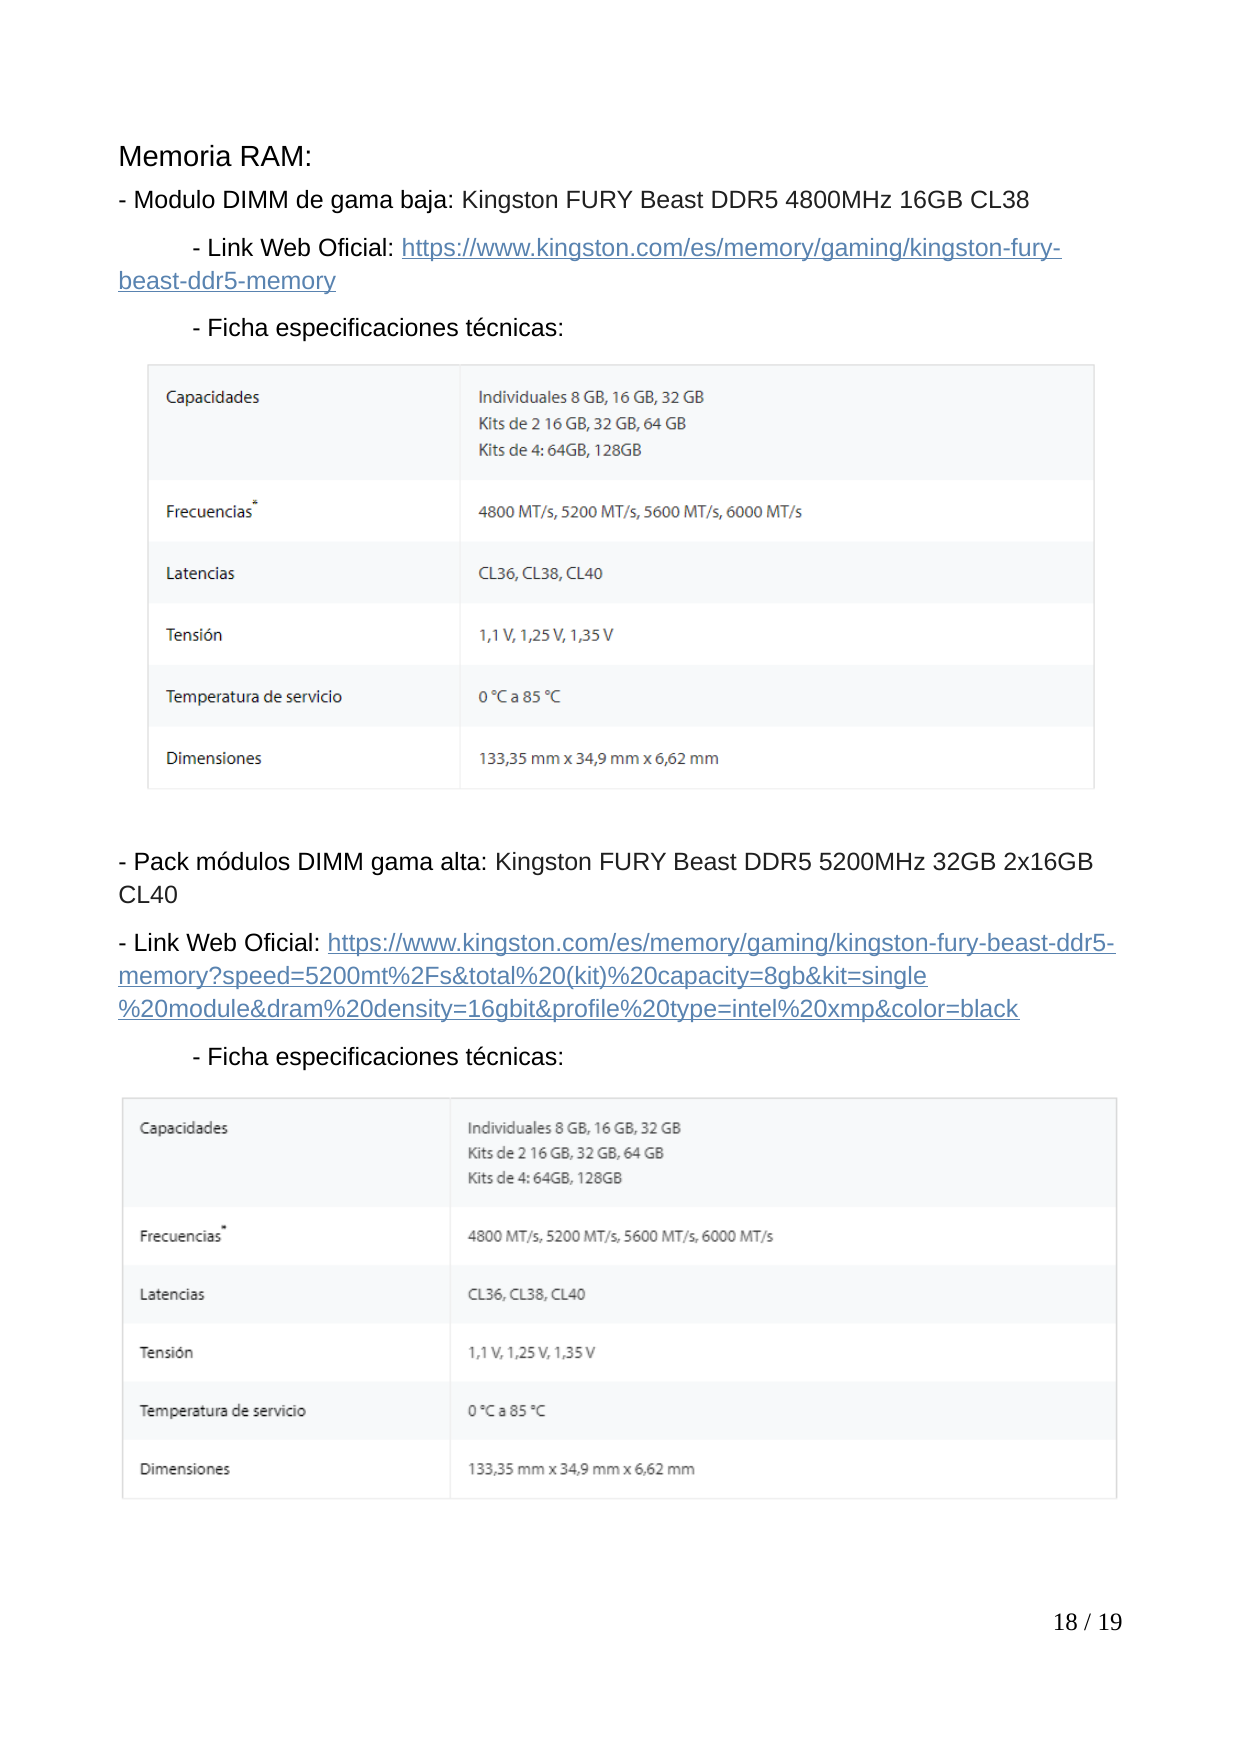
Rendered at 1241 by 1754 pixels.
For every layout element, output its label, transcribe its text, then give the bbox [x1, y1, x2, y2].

text - Modulo DIMM de gama baja: Kingston FURY Beast DDR5 4800MHz 16GB CL38 [118, 185, 1122, 214]
picture [142, 360, 1098, 796]
text - Pack módulos DIMM gama alta: Kingston FURY Beast DDR5 5200MHz 32GB 2x16GB CL40 [118, 847, 1122, 909]
text - Ficha especificaciones técnicas: [118, 313, 1122, 342]
text - Ficha especificaciones técnicas: [118, 1041, 1122, 1070]
picture [118, 1089, 1123, 1512]
subtitle Memoria RAM: [118, 139, 1122, 172]
text - Link Web Oficial: https://www.kingston.com/es/memory/gaming/kingston-fury-beast-ddr5-memory?speed=5200mt%2Fs&total%20(kit)%20capacity=8gb&kit=single%20module&dram%20density=16gbit&profile%20type=intel%20xmp&color=black [118, 928, 1122, 1023]
text - Link Web Oficial: https://www.kingston.com/es/memory/gaming/kingston-fury-beast-ddr5-memory [118, 233, 1122, 294]
